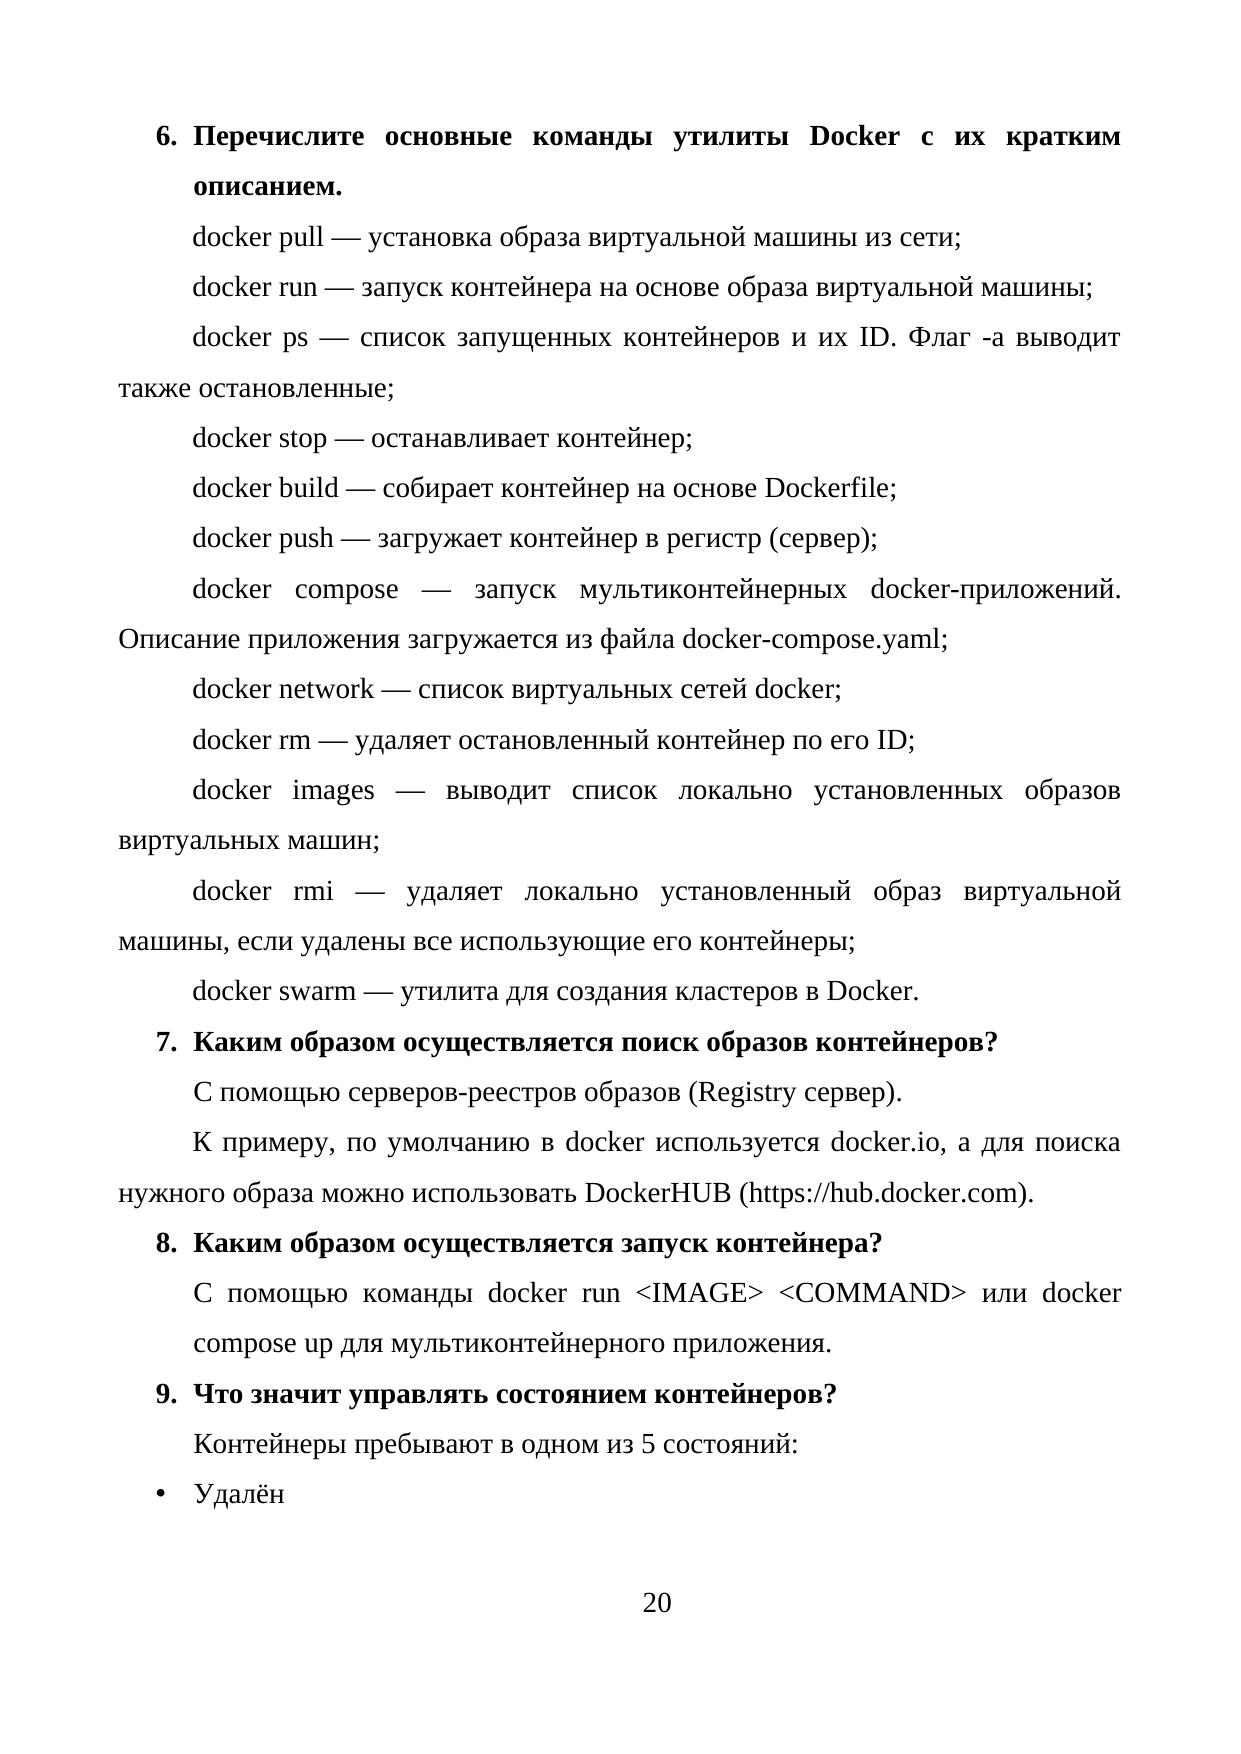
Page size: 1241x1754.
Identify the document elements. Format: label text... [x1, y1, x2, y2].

text docker ps — список запущенных контейнеров и их ID. Флаг -a выводит также остановленные; [118, 319, 1122, 403]
text docker rm — удаляет остановленный контейнер по его ID; [118, 722, 1122, 755]
list Контейнеры пребывают в одном из 5 состояний: [156, 1426, 1122, 1460]
list С помощью серверов-реестров образов (Registry сервер). [156, 1074, 1122, 1108]
text docker push — загружает контейнер в регистр (сервер); [118, 521, 1122, 554]
text docker rmi — удаляет локально установленный образ виртуальной машины, если удалены все использующие его контейнеры; [118, 873, 1122, 957]
list Перечислите основные команды утилиты Docker с их кратким описанием. [156, 118, 1122, 202]
text docker run — запуск контейнера на основе образа виртуальной машины; [118, 269, 1122, 303]
text docker build — собирает контейнер на основе Dockerfile; [118, 470, 1122, 504]
text docker network — список виртуальных сетей docker; [118, 672, 1122, 705]
text К примеру, по умолчанию в docker используется docker.io, а для поиска нужного образа можно использовать DockerHUB (https://hub.docker.com). [118, 1124, 1122, 1208]
list Каким образом осуществляется запуск контейнера? [156, 1225, 1122, 1258]
list С помощью команды docker run <IMAGE> <COMMAND> или docker compose up для мультиконтейнерного приложения. [156, 1275, 1122, 1359]
list Что значит управлять состоянием контейнеров? [156, 1376, 1122, 1409]
list Каким образом осуществляется поиск образов контейнеров? [156, 1024, 1122, 1057]
text docker pull — установка образа виртуальной машины из сети; [118, 219, 1122, 252]
text docker stop — останавливает контейнер; [118, 420, 1122, 453]
text docker compose — запуск мультиконтейнерных docker-приложений. Описание приложения загружается из файла docker-compose.yaml; [118, 571, 1122, 655]
text docker images — выводит список локально установленных образов виртуальных машин; [118, 772, 1122, 856]
text docker swarm — утилита для создания кластеров в Docker. [118, 973, 1122, 1007]
list Удалён [156, 1477, 1122, 1510]
